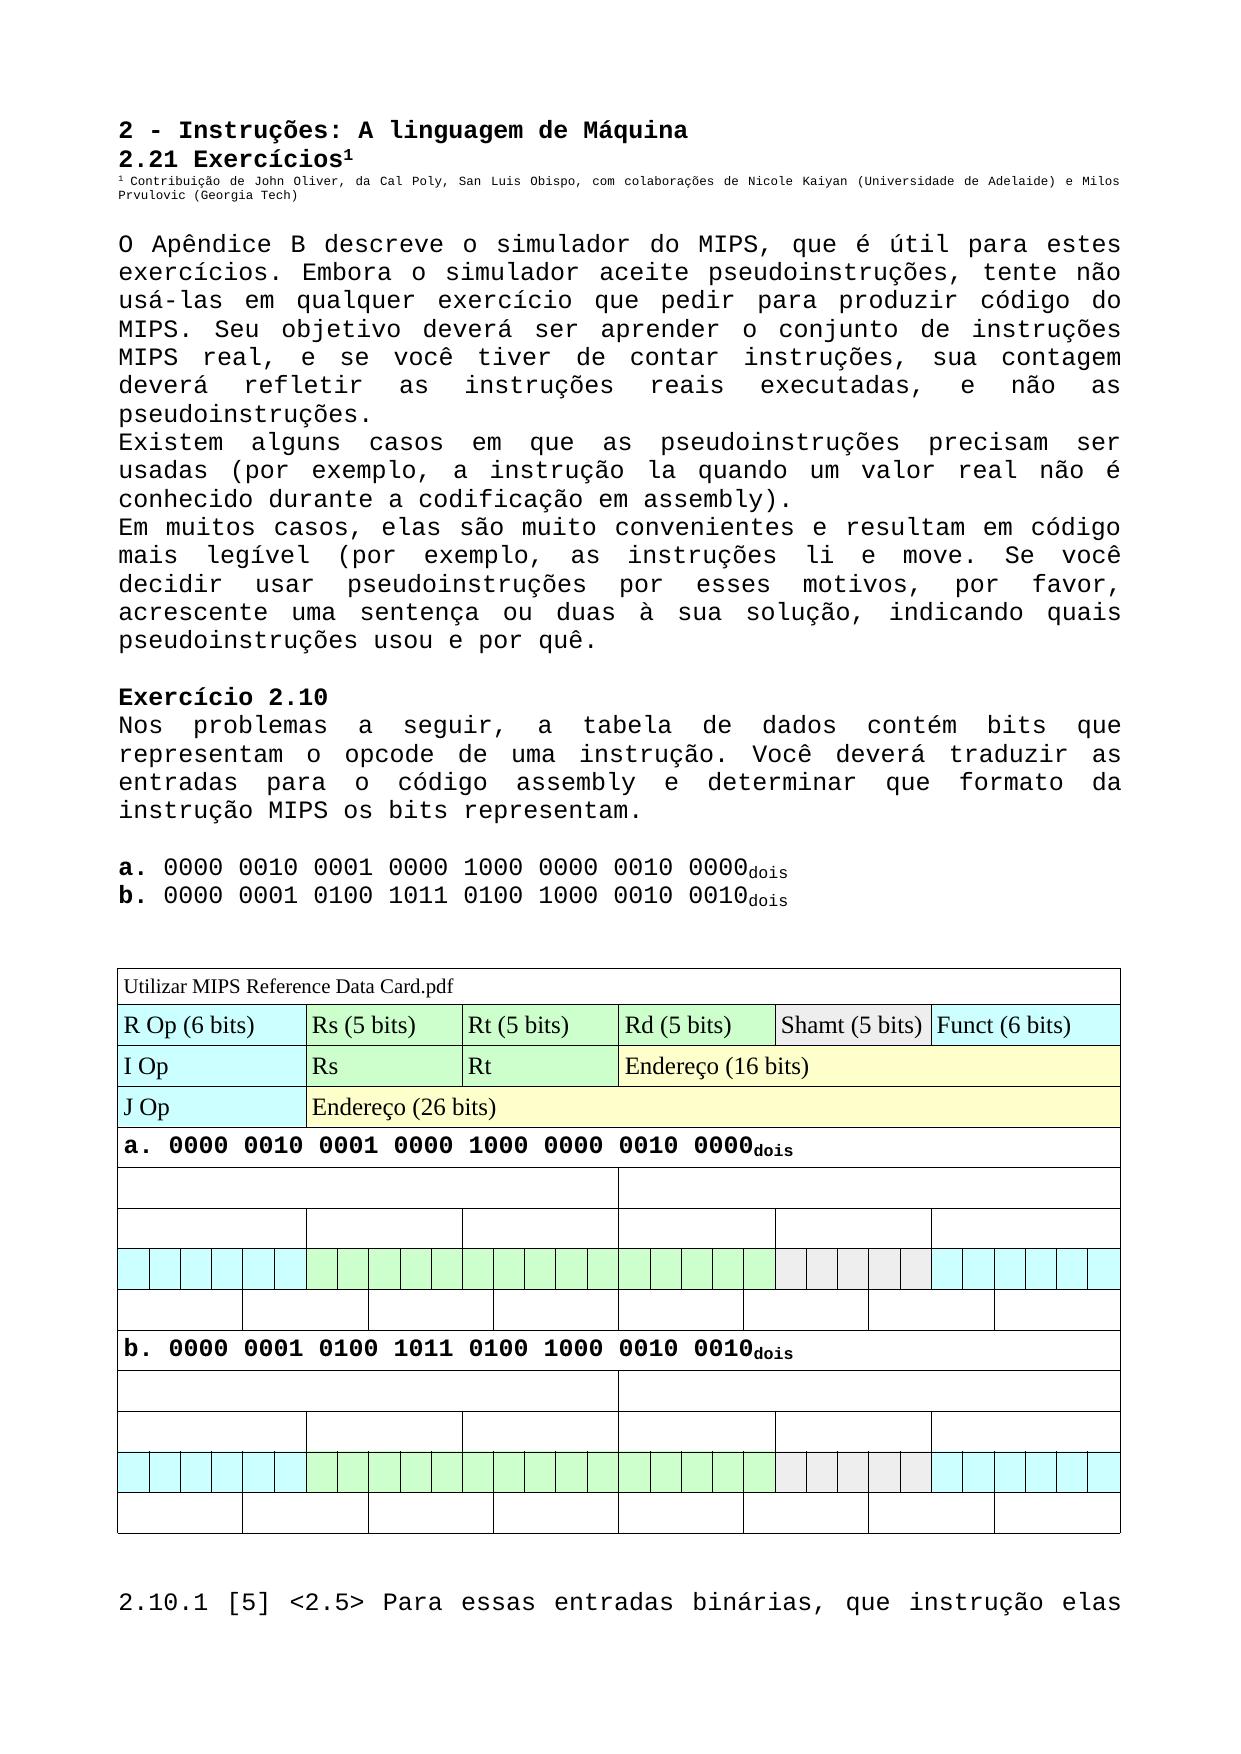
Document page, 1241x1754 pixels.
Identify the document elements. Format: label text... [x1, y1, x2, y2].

table_cell [651, 1453, 681, 1492]
table_cell [118, 1493, 242, 1533]
table_cell [963, 1453, 994, 1492]
table_cell [307, 1209, 462, 1248]
table_cell [744, 1290, 868, 1329]
table_cell Rs [307, 1046, 462, 1086]
table_cell [181, 1249, 211, 1289]
table_cell [463, 1453, 493, 1492]
table_cell Endereço (26 bits) [307, 1087, 1120, 1126]
table_cell [776, 1249, 806, 1289]
table_cell [212, 1453, 242, 1492]
table_cell [619, 1371, 1120, 1411]
table_cell [369, 1249, 400, 1289]
table_cell R Op (6 bits) [118, 1005, 306, 1045]
text 1 Contribuição de John Oliver, da Cal Poly, San Luis Obispo, com colaborações de Nicole Kaiyan (Universidade de Adelaide) e Milos Prvulovic (Georgia Tech) [118, 175, 1122, 203]
table_cell [243, 1290, 368, 1329]
table_cell [901, 1453, 931, 1492]
table_cell Rs (5 bits) [307, 1005, 462, 1045]
table_cell [713, 1453, 743, 1492]
table_cell [838, 1453, 868, 1492]
table_cell [619, 1453, 650, 1492]
table_cell [118, 1249, 149, 1289]
table_cell [995, 1453, 1025, 1492]
table_cell [619, 1290, 743, 1329]
table_cell Rd (5 bits) [619, 1005, 775, 1045]
table_cell [869, 1249, 900, 1289]
table_cell [838, 1249, 868, 1289]
table_cell [619, 1209, 775, 1248]
table_cell [494, 1290, 618, 1329]
table_cell I Op [118, 1046, 306, 1086]
text a. 0000 0010 0001 0000 1000 0000 0010 0000dois [118, 855, 1122, 883]
table_cell [181, 1453, 211, 1492]
table_cell [338, 1249, 368, 1289]
table_cell [963, 1249, 994, 1289]
table_cell [619, 1412, 775, 1451]
text b. 0000 0001 0100 1011 0100 1000 0010 0010dois [118, 883, 1122, 911]
table_cell [1057, 1453, 1087, 1492]
table_cell [682, 1249, 712, 1289]
table_cell [338, 1453, 368, 1492]
table_cell [118, 1209, 306, 1248]
table_cell [369, 1493, 493, 1533]
table_cell [807, 1249, 837, 1289]
table_cell [995, 1290, 1120, 1329]
table_cell [869, 1453, 900, 1492]
table_cell [118, 1371, 618, 1411]
table_cell [307, 1453, 337, 1492]
table_cell [776, 1412, 931, 1451]
table_cell [588, 1249, 618, 1289]
table_cell [713, 1249, 743, 1289]
table_cell [932, 1412, 1120, 1451]
table_cell [744, 1453, 775, 1492]
table_cell [619, 1249, 650, 1289]
table_cell [1057, 1249, 1087, 1289]
table_cell Rt [463, 1046, 618, 1086]
table_cell Funct (6 bits) [932, 1005, 1120, 1045]
table_cell [619, 1493, 743, 1533]
table_cell J Op [118, 1087, 306, 1126]
table_cell [401, 1453, 431, 1492]
table_cell [369, 1453, 400, 1492]
table_cell [651, 1249, 681, 1289]
table_cell [494, 1453, 524, 1492]
table_cell [525, 1249, 555, 1289]
table_cell [118, 1453, 149, 1492]
table_cell [932, 1453, 962, 1492]
table_cell [463, 1412, 618, 1451]
table_cell [243, 1453, 274, 1492]
table_cell [995, 1493, 1120, 1533]
table_cell [118, 1168, 618, 1207]
text 2 - Instruções: A linguagem de Máquina [118, 118, 1122, 146]
table_cell [776, 1453, 806, 1492]
table_cell [744, 1493, 868, 1533]
table_cell [1026, 1453, 1056, 1492]
table_header Utilizar MIPS Reference Data Card.pdf [118, 969, 1120, 1004]
table_cell [932, 1249, 962, 1289]
table_cell [494, 1249, 524, 1289]
table_cell b. 0000 0001 0100 1011 0100 1000 0010 0010dois [118, 1331, 1120, 1370]
table_cell [275, 1453, 306, 1492]
table_cell [556, 1249, 587, 1289]
table_cell [807, 1453, 837, 1492]
table_cell [525, 1453, 555, 1492]
table_cell [243, 1249, 274, 1289]
table_cell [432, 1453, 462, 1492]
table_cell [1088, 1249, 1120, 1289]
text Existem alguns casos em que as pseudoinstruções precisam ser usadas (por exemplo, a instrução la quando um valor real não é conhecido durante a codificação em assembly). [118, 430, 1122, 515]
table_cell [932, 1209, 1120, 1248]
table_cell [369, 1290, 493, 1329]
table_cell a. 0000 0010 0001 0000 1000 0000 0010 0000dois [118, 1128, 1120, 1167]
table_cell [744, 1249, 775, 1289]
table_cell [556, 1453, 587, 1492]
table_cell [588, 1453, 618, 1492]
table_cell [275, 1249, 306, 1289]
table_cell [401, 1249, 431, 1289]
table_cell [869, 1290, 994, 1329]
text O Apêndice B descreve o simulador do MIPS, que é útil para estes exercícios. Embora o simulador aceite pseudoinstruções, tente não usá-las em qualquer exercício que pedir para produzir código do MIPS. Seu objetivo deverá ser aprender o conjunto de instruções MIPS real, e se você tiver de contar instruções, sua contagem deverá refletir as instruções reais executadas, e não as pseudoinstruções. [118, 231, 1122, 430]
table_cell [995, 1249, 1025, 1289]
table_cell [619, 1168, 1120, 1207]
table_cell [150, 1453, 180, 1492]
text Exercício 2.10 [118, 685, 1122, 713]
table_cell Endereço (16 bits) [619, 1046, 1120, 1086]
table_cell [494, 1493, 618, 1533]
text 2.21 Exercícios1 [118, 146, 1122, 175]
text Nos problemas a seguir, a tabela de dados contém bits que representam o opcode de uma instrução. Você deverá traduzir as entradas para o código assembly e determinar que formato da instrução MIPS os bits representam. [118, 713, 1122, 826]
table_cell [118, 1412, 306, 1451]
table_cell [118, 1290, 242, 1329]
table_cell [307, 1412, 462, 1451]
table_cell [432, 1249, 462, 1289]
table_cell [150, 1249, 180, 1289]
text 2.10.1 [5] <2.5> Para essas entradas binárias, que instrução elas [118, 1590, 1122, 1618]
table_cell [1088, 1453, 1120, 1492]
table_cell [776, 1209, 931, 1248]
table_cell [243, 1493, 368, 1533]
table_cell [1026, 1249, 1056, 1289]
table_cell [682, 1453, 712, 1492]
table_cell Rt (5 bits) [463, 1005, 618, 1045]
table_cell [463, 1209, 618, 1248]
table_cell [307, 1249, 337, 1289]
table_cell [463, 1249, 493, 1289]
table_cell [901, 1249, 931, 1289]
table_cell Shamt (5 bits) [776, 1005, 931, 1045]
table_cell [869, 1493, 994, 1533]
table_cell [212, 1249, 242, 1289]
text Em muitos casos, elas são muito convenientes e resultam em código mais legível (por exemplo, as instruções li e move. Se você decidir usar pseudoinstruções por esses motivos, por favor, acrescente uma sentença ou duas à sua solução, indicando quais pseudoinstruções usou e por quê. [118, 515, 1122, 656]
